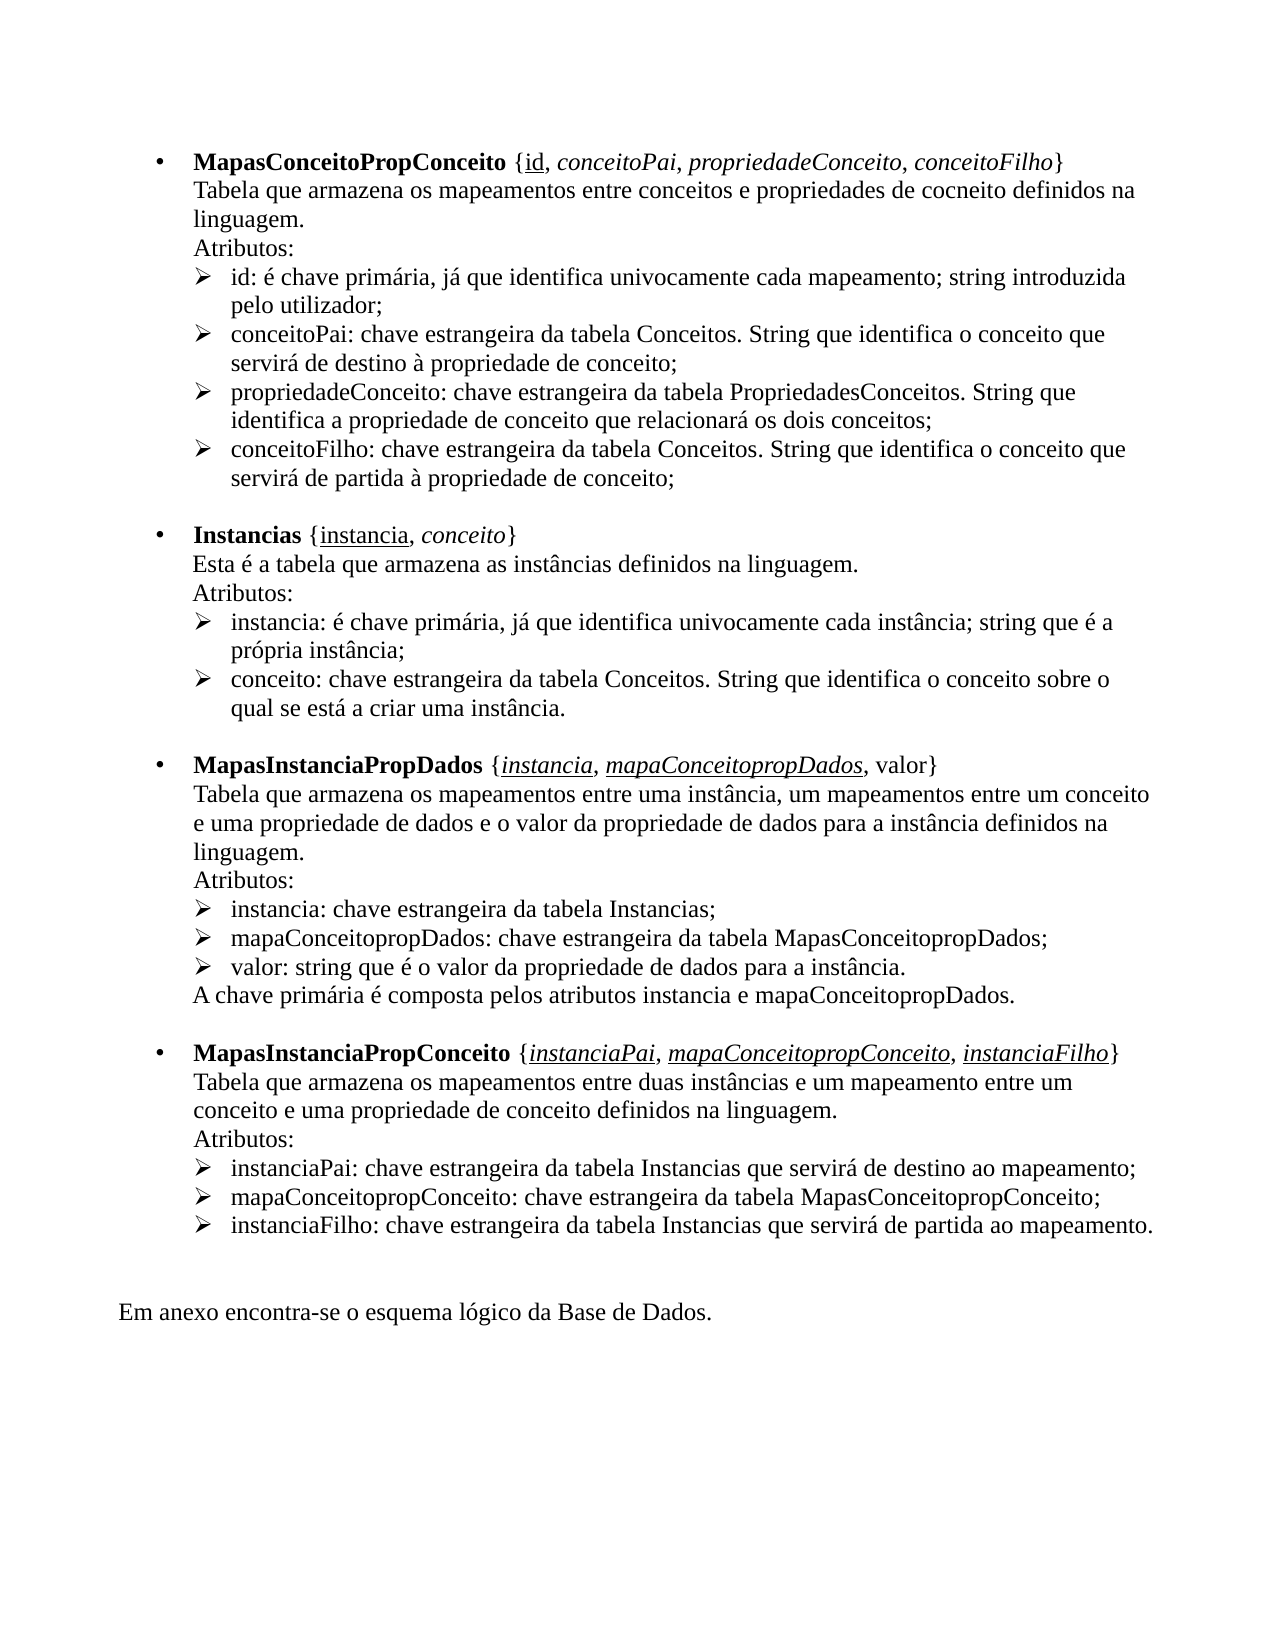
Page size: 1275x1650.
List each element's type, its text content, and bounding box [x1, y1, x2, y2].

list conceitoFilho: chave estrangeira da tabela Conceitos. String que identifica o conceito que servirá de partida à propriedade de conceito; [193, 434, 1157, 492]
list Tabela que armazena os mapeamentos entre uma instância, um mapeamentos entre um conceito e uma propriedade de dados e o valor da propriedade de dados para a instância definidos na linguagem. [156, 779, 1157, 866]
list mapaConceitopropConceito: chave estrangeira da tabela MapasConceitopropConceito; [193, 1182, 1157, 1211]
list instanciaFilho: chave estrangeira da tabela Instancias que servirá de partida ao mapeamento. [193, 1211, 1157, 1239]
list Tabela que armazena os mapeamentos entre duas instâncias e um mapeamento entre um conceito e uma propriedade de conceito definidos na linguagem. [156, 1067, 1157, 1124]
text A chave primária é composta pelos atributos instancia e mapaConceitopropDados. [118, 981, 1157, 1009]
text Esta é a tabela que armazena as instâncias definidos na linguagem. [118, 549, 1157, 578]
list MapasInstanciaPropDados {instancia, mapaConceitopropDados, valor} [156, 751, 1157, 779]
text Em anexo encontra-se o esquema lógico da Base de Dados. [118, 1297, 1157, 1326]
list conceitoPai: chave estrangeira da tabela Conceitos. String que identifica o conceito que servirá de destino à propriedade de conceito; [193, 319, 1157, 377]
list mapaConceitopropDados: chave estrangeira da tabela MapasConceitopropDados; [193, 923, 1157, 952]
list MapasInstanciaPropConceito {instanciaPai, mapaConceitopropConceito, instanciaFilho} [156, 1038, 1157, 1067]
list Tabela que armazena os mapeamentos entre conceitos e propriedades de cocneito definidos na linguagem. [156, 176, 1157, 233]
list instanciaPai: chave estrangeira da tabela Instancias que servirá de destino ao mapeamento; [193, 1153, 1157, 1182]
list id: é chave primária, já que identifica univocamente cada mapeamento; string introduzida pelo utilizador; [193, 262, 1157, 319]
list conceito: chave estrangeira da tabela Conceitos. String que identifica o conceito sobre o qual se está a criar uma instância. [193, 664, 1157, 722]
list Atributos: [156, 1124, 1157, 1153]
list Atributos: [156, 233, 1157, 262]
list valor: string que é o valor da propriedade de dados para a instância. [193, 952, 1157, 981]
list instancia: é chave primária, já que identifica univocamente cada instância; string que é a própria instância; [193, 607, 1157, 664]
list MapasConceitoPropConceito {id, conceitoPai, propriedadeConceito, conceitoFilho} [156, 147, 1157, 176]
text Atributos: [118, 578, 1157, 607]
list Instancias {instancia, conceito} [156, 521, 1157, 549]
list instancia: chave estrangeira da tabela Instancias; [193, 894, 1157, 923]
list Atributos: [156, 866, 1157, 894]
list propriedadeConceito: chave estrangeira da tabela PropriedadesConceitos. String que identifica a propriedade de conceito que relacionará os dois conceitos; [193, 377, 1157, 434]
